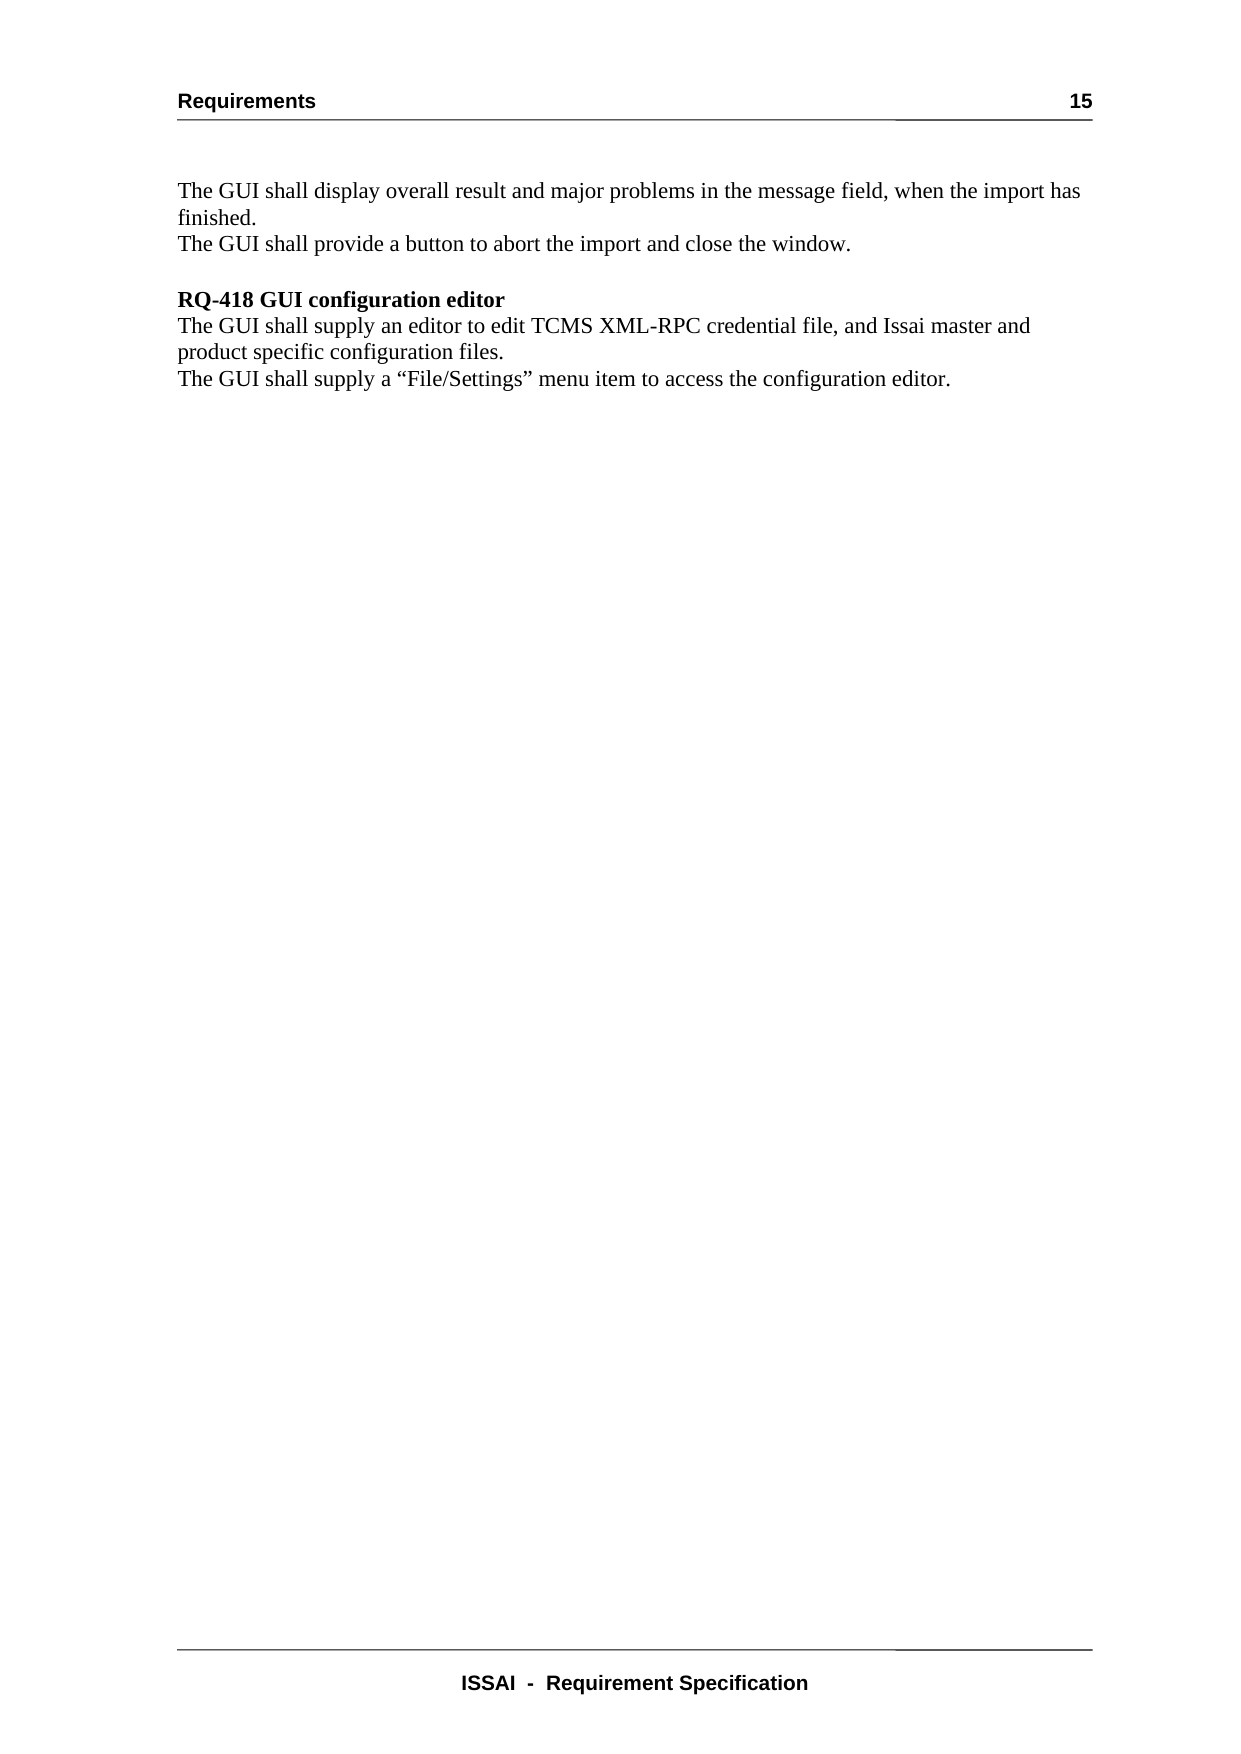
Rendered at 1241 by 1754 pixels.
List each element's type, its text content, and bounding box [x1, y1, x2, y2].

text RQ-418 GUI configuration editor [177, 286, 1092, 312]
text The GUI shall display overall result and major problems in the message field, when the import has finished. [177, 177, 1092, 230]
text The GUI shall provide a button to abort the import and close the window. [177, 230, 1092, 256]
text The GUI shall supply an editor to edit TCMS XML-RPC credential file, and Issai master and product specific configuration files. [177, 312, 1092, 365]
text The GUI shall supply a “File/Settings” menu item to access the configuration editor. [177, 365, 1092, 391]
